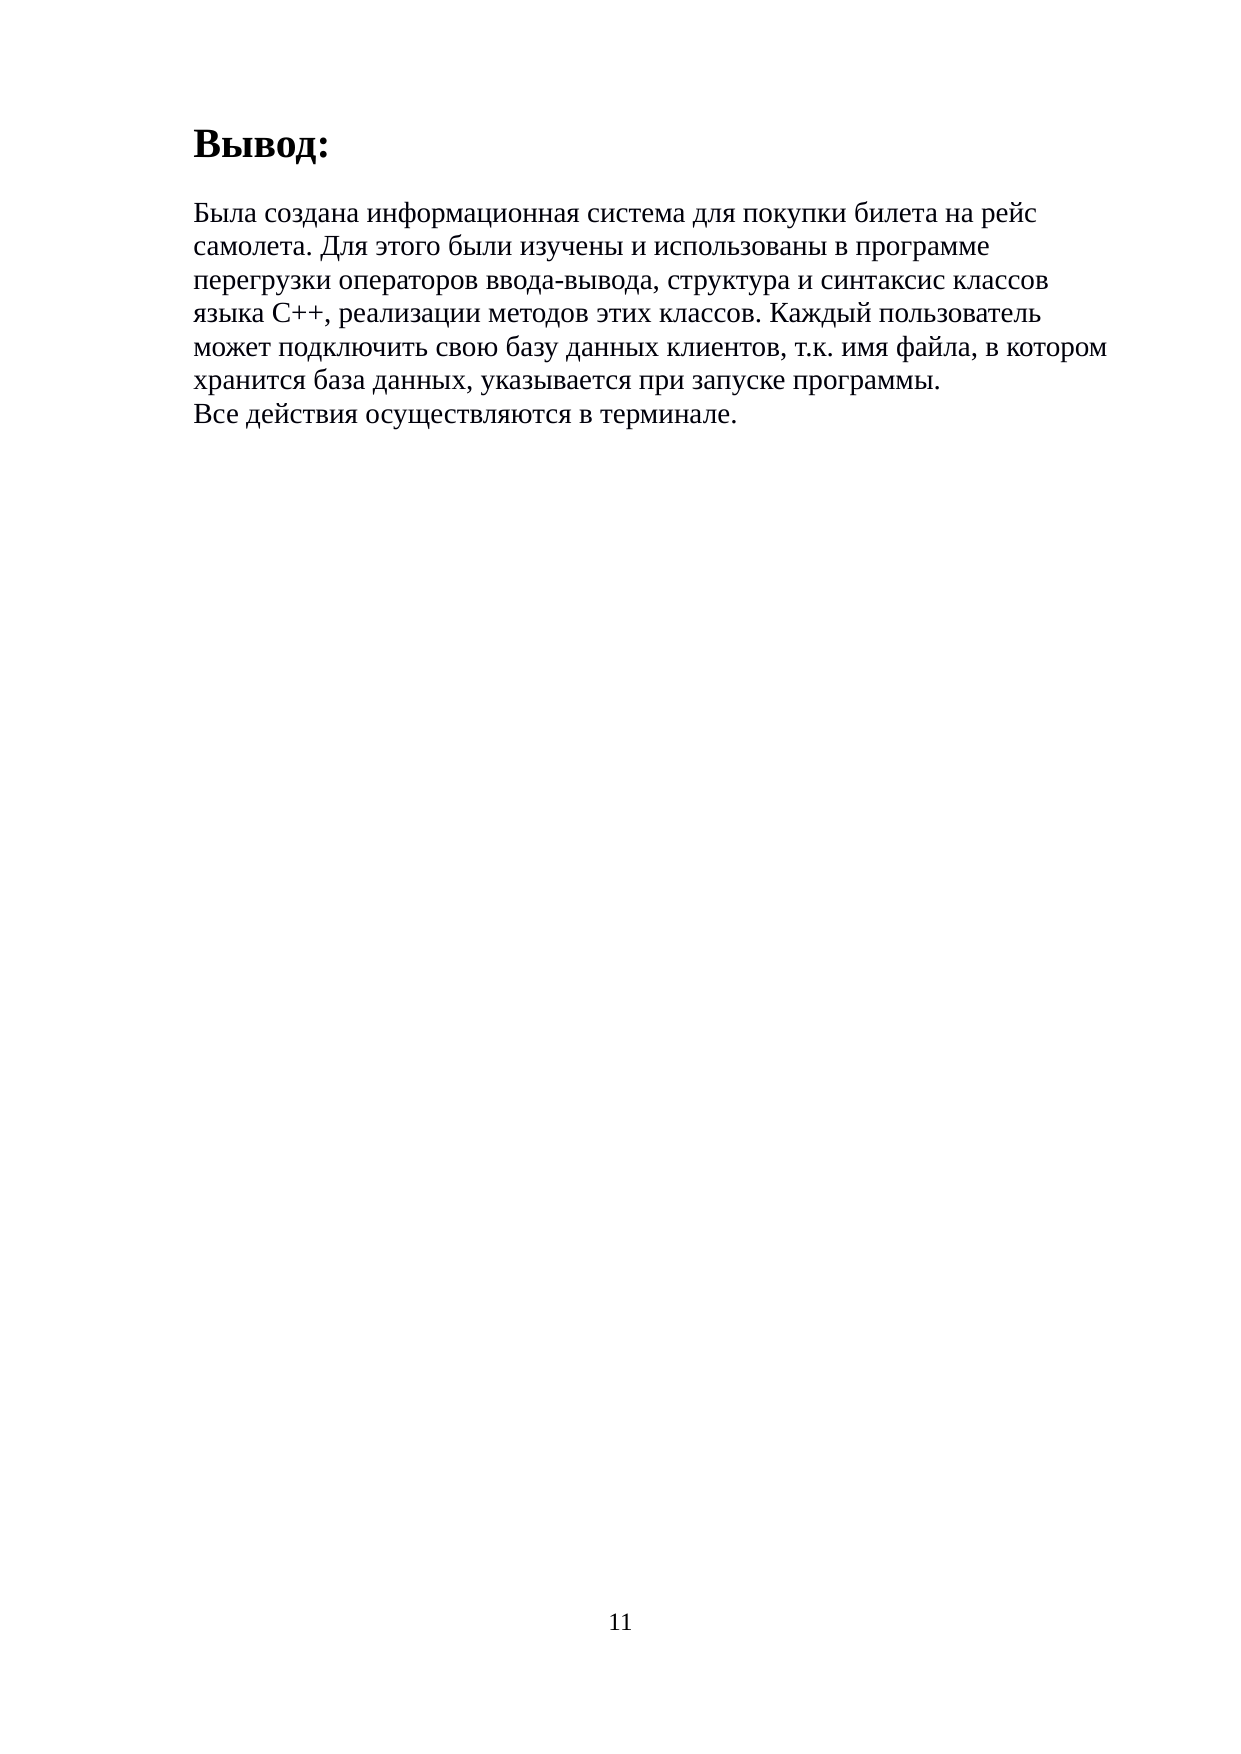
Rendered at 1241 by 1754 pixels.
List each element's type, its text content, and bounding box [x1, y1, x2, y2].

subtitle Вывод: [156, 118, 1122, 166]
list Была создана информационная система для покупки билета на рейс самолета. Для этого были изучены и использованы в программе перегрузки операторов ввода-вывода, структура и синтаксис классов языка C++, реализации методов этих классов. Каждый пользователь может подключить свою базу данных клиентов, т.к. имя файла, в котором хранится база данных, указывается при запуске программы. [156, 195, 1122, 396]
list Все действия осуществляются в терминале. [156, 396, 1122, 429]
